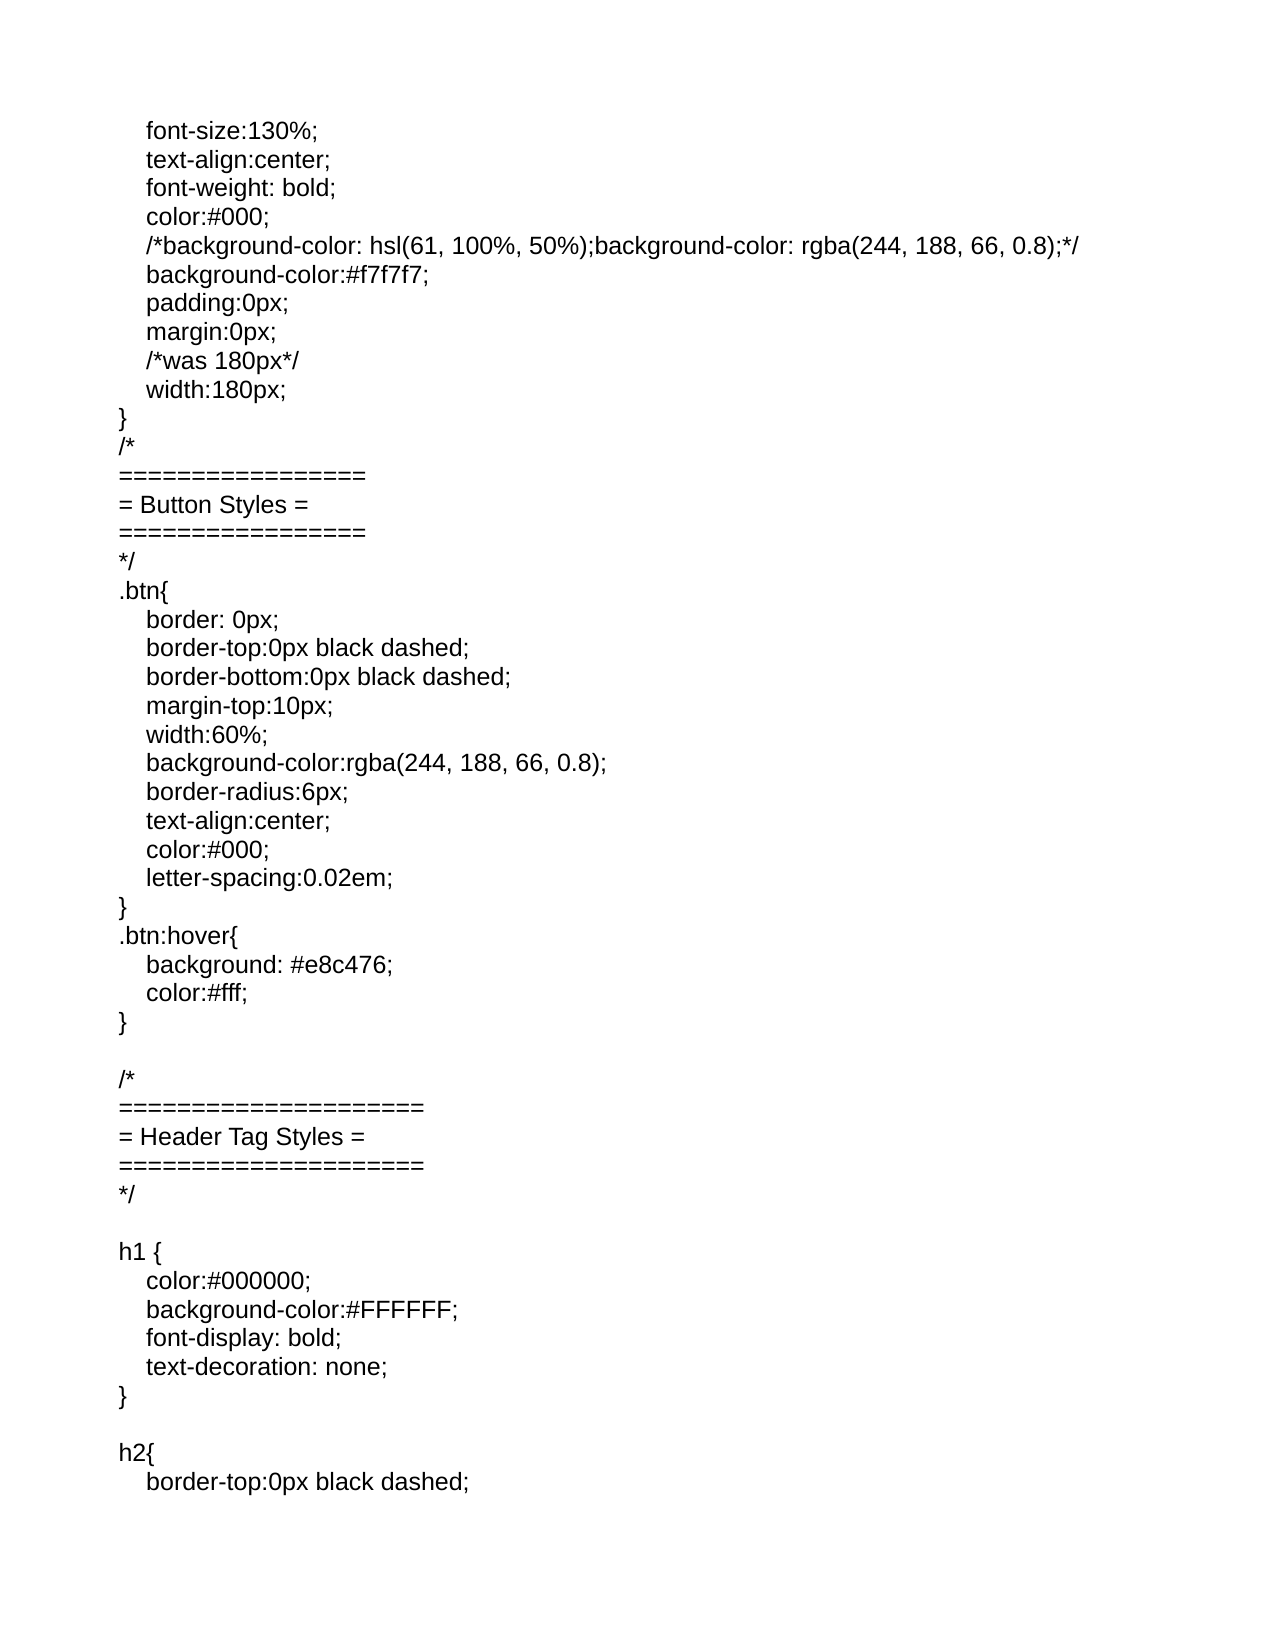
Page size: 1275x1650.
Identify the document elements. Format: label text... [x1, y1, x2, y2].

text color:#000; [118, 834, 1156, 863]
text h1 { [118, 1237, 1156, 1266]
text color:#000; [118, 202, 1156, 231]
text ================= [118, 518, 1156, 547]
text color:#fff; [118, 978, 1156, 1007]
text /*was 180px*/ [118, 346, 1156, 374]
text text-decoration: none; [118, 1352, 1156, 1381]
text } [118, 403, 1156, 432]
text border-radius:6px; [118, 777, 1156, 806]
text ================= [118, 461, 1156, 489]
text border: 0px; [118, 604, 1156, 633]
text .btn{ [118, 576, 1156, 604]
text h2{ [118, 1438, 1156, 1467]
text background-color:#f7f7f7; [118, 259, 1156, 288]
text text-align:center; [118, 806, 1156, 834]
text padding:0px; [118, 288, 1156, 317]
text font-weight: bold; [118, 173, 1156, 202]
text = Header Tag Styles = [118, 1122, 1156, 1151]
text } [118, 1007, 1156, 1036]
text width:60%; [118, 719, 1156, 748]
text border-top:0px black dashed; [118, 1467, 1156, 1496]
text */ [118, 547, 1156, 576]
text border-bottom:0px black dashed; [118, 662, 1156, 691]
text background-color:rgba(244, 188, 66, 0.8); [118, 748, 1156, 777]
text width:180px; [118, 374, 1156, 403]
text background: #e8c476; [118, 949, 1156, 978]
text margin:0px; [118, 317, 1156, 346]
text /*background-color: hsl(61, 100%, 50%);background-color: rgba(244, 188, 66, 0.8);*/ [118, 231, 1156, 259]
text border-top:0px black dashed; [118, 633, 1156, 662]
text color:#000000; [118, 1266, 1156, 1294]
text font-display: bold; [118, 1323, 1156, 1352]
text margin-top:10px; [118, 691, 1156, 719]
text letter-spacing:0.02em; [118, 863, 1156, 892]
text background-color:#FFFFFF; [118, 1294, 1156, 1323]
text ===================== [118, 1151, 1156, 1179]
text = Button Styles = [118, 489, 1156, 518]
text text-align:center; [118, 144, 1156, 173]
text font-size:130%; [118, 116, 1156, 144]
text /* [118, 1064, 1156, 1093]
text ===================== [118, 1093, 1156, 1122]
text } [118, 1381, 1156, 1409]
text .btn:hover{ [118, 921, 1156, 949]
text */ [118, 1179, 1156, 1208]
text /* [118, 432, 1156, 461]
text } [118, 892, 1156, 921]
